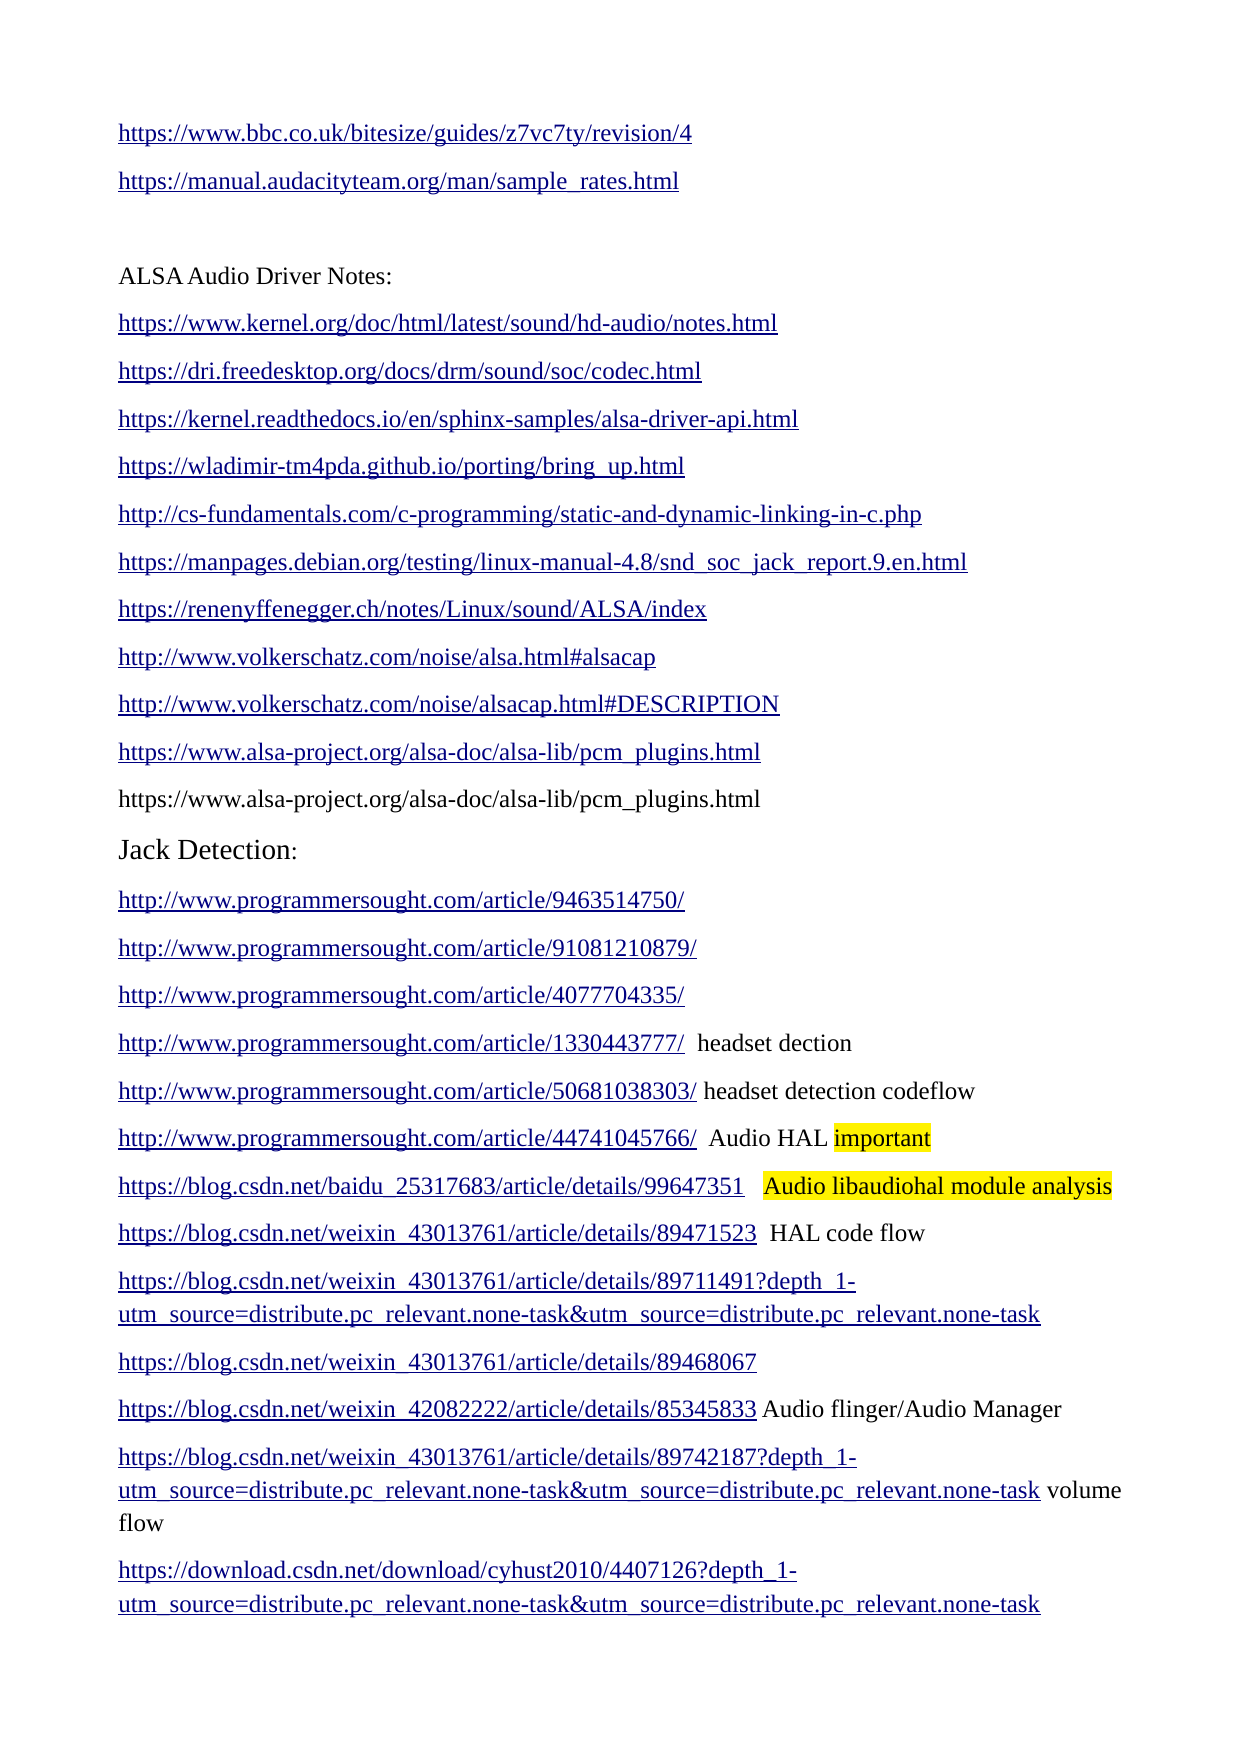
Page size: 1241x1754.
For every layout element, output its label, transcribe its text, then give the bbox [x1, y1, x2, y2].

text http://www.volkerschatz.com/noise/alsa.html#alsacap [118, 642, 1122, 671]
text https://blog.csdn.net/weixin_42082222/article/details/85345833 Audio flinger/Audio Manager [118, 1394, 1122, 1423]
text https://manual.audacityteam.org/man/sample_rates.html [118, 166, 1122, 194]
text http://www.programmersought.com/article/1330443777/ headset dection [118, 1028, 1122, 1057]
text http://www.programmersought.com/article/91081210879/ [118, 933, 1122, 962]
text https://manpages.debian.org/testing/linux-manual-4.8/snd_soc_jack_report.9.en.html [118, 547, 1122, 575]
text https://dri.freedesktop.org/docs/drm/sound/soc/codec.html [118, 356, 1122, 385]
text http://www.programmersought.com/article/4077704335/ [118, 981, 1122, 1009]
text https://kernel.readthedocs.io/en/sphinx-samples/alsa-driver-api.html [118, 404, 1122, 432]
text https://renenyffenegger.ch/notes/Linux/sound/ALSA/index [118, 594, 1122, 623]
text https://www.alsa-project.org/alsa-doc/alsa-lib/pcm_plugins.html [118, 784, 1122, 813]
text Jack Detection: [118, 832, 1122, 866]
text https://www.alsa-project.org/alsa-doc/alsa-lib/pcm_plugins.html [118, 737, 1122, 766]
text http://cs-fundamentals.com/c-programming/static-and-dynamic-linking-in-c.php [118, 499, 1122, 528]
text http://www.programmersought.com/article/50681038303/ headset detection codeflow [118, 1076, 1122, 1104]
text https://www.bbc.co.uk/bitesize/guides/z7vc7ty/revision/4 [118, 118, 1122, 147]
text https://www.kernel.org/doc/html/latest/sound/hd-audio/notes.html [118, 308, 1122, 337]
text https://blog.csdn.net/weixin_43013761/article/details/89711491?depth_1-utm_source=distribute.pc_relevant.none-task&utm_source=distribute.pc_relevant.none-task [118, 1266, 1122, 1328]
text http://www.volkerschatz.com/noise/alsacap.html#DESCRIPTION [118, 689, 1122, 718]
text https://download.csdn.net/download/cyhust2010/4407126?depth_1-utm_source=distribute.pc_relevant.none-task&utm_source=distribute.pc_relevant.none-task [118, 1556, 1122, 1617]
text https://wladimir-tm4pda.github.io/porting/bring_up.html [118, 451, 1122, 480]
text ALSA Audio Driver Notes: [118, 261, 1122, 290]
text https://blog.csdn.net/weixin_43013761/article/details/89742187?depth_1-utm_source=distribute.pc_relevant.none-task&utm_source=distribute.pc_relevant.none-task volume flow [118, 1442, 1122, 1537]
text https://blog.csdn.net/baidu_25317683/article/details/99647351 Audio libaudiohal module analysis [118, 1171, 1122, 1200]
text http://www.programmersought.com/article/44741045766/ Audio HAL important [118, 1123, 1122, 1152]
text http://www.programmersought.com/article/9463514750/ [118, 885, 1122, 914]
text https://blog.csdn.net/weixin_43013761/article/details/89471523 HAL code flow [118, 1218, 1122, 1247]
text https://blog.csdn.net/weixin_43013761/article/details/89468067 [118, 1347, 1122, 1376]
